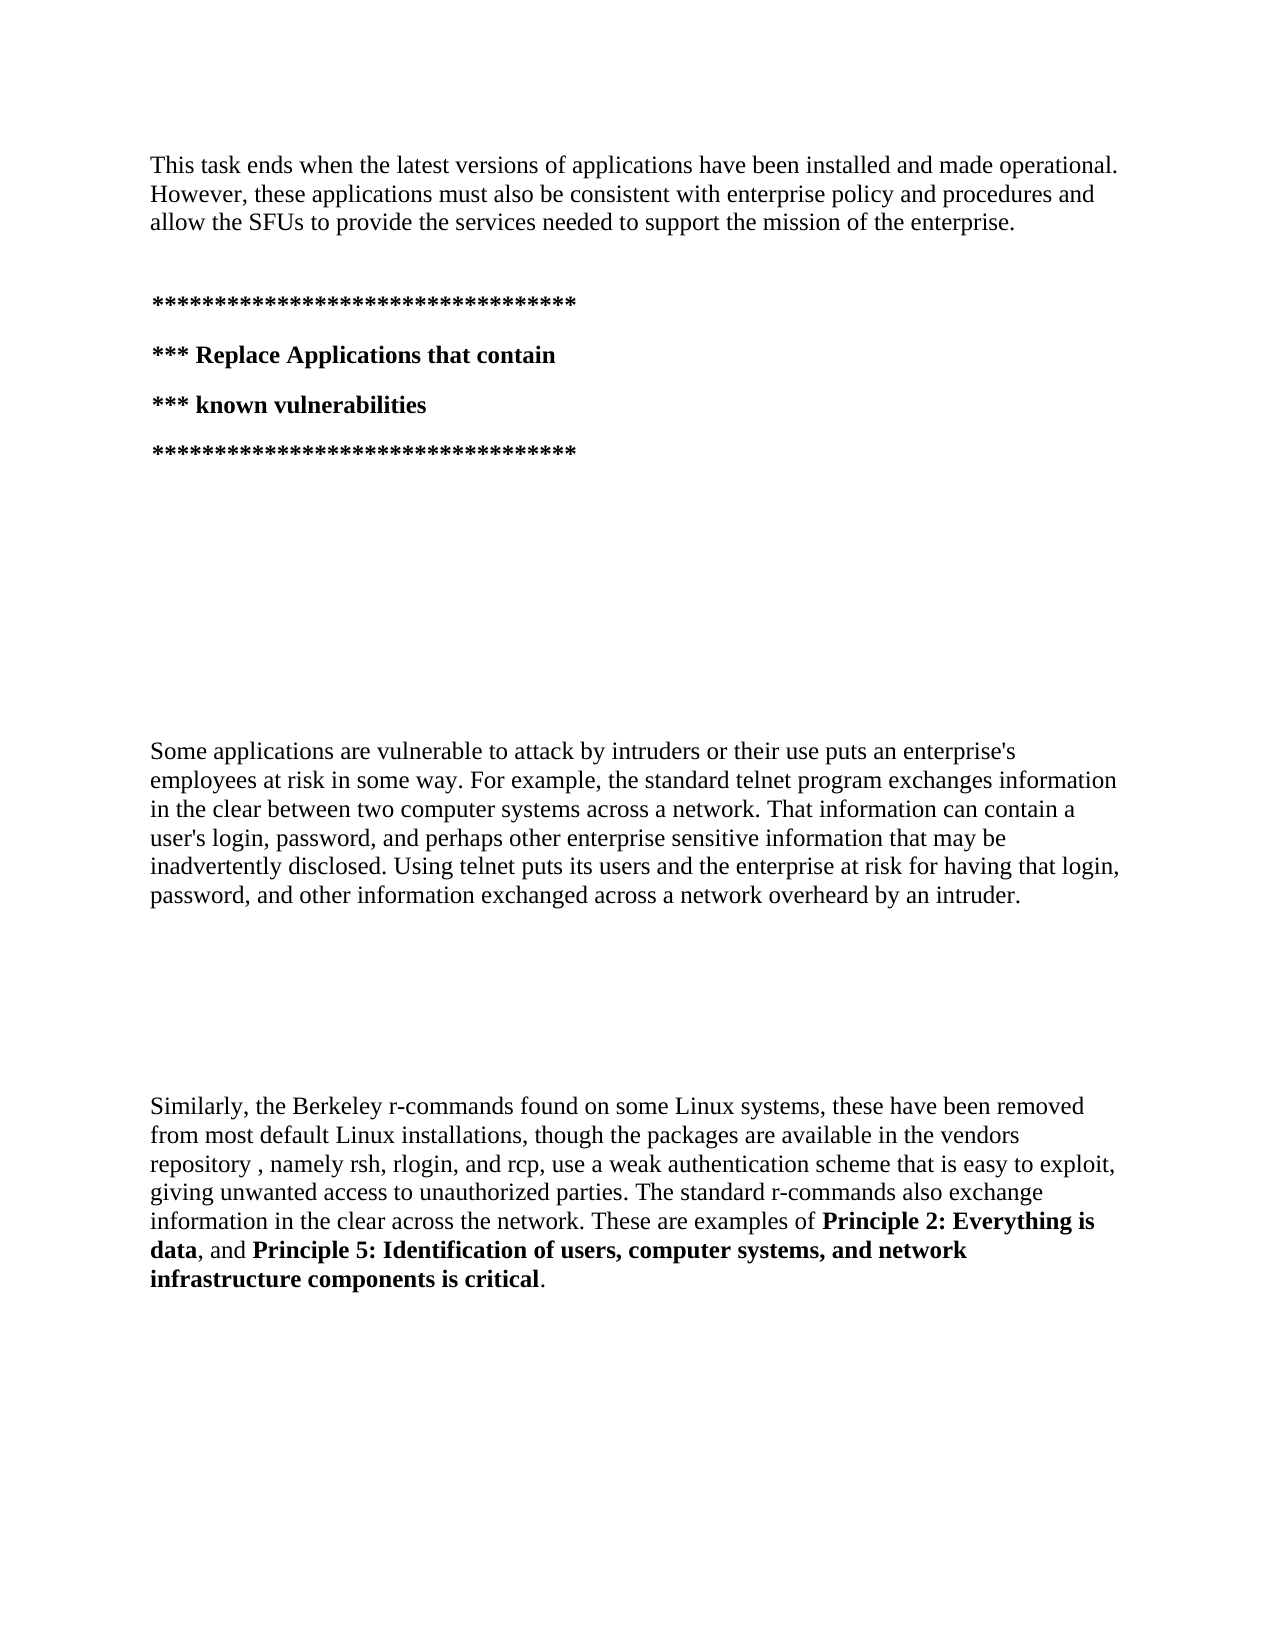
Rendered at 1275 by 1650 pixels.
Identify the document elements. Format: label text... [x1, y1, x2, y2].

table_header [150, 247, 674, 278]
table_header [674, 247, 1122, 278]
table_header [1123, 247, 1134, 278]
text This task ends when the latest versions of applications have been installed and made operational. However, these applications must also be consistent with enterprise policy and procedures and allow the SFUs to provide the services needed to support the mission of the enterprise. [150, 150, 1125, 236]
table_cell [674, 279, 1122, 726]
table_cell [1123, 279, 1134, 726]
text Similarly, the Berkeley r-commands found on some Linux systems, these have been removed from most default Linux installations, though the packages are available in the vendors repository , namely rsh, rlogin, and rcp, use a weak authentication scheme that is easy to exploit, giving unwanted access to unauthorized parties. The standard r-commands also exchange information in the clear across the network. These are examples of Principle 2: Everything is data, and Principle 5: Identification of users, computer systems, and network infrastructure components is critical. [150, 1091, 1125, 1292]
table_cell ********************************** *** Replace Applications that contain *** known vulnerabilities ********************************** [150, 279, 674, 726]
text Some applications are vulnerable to attack by intruders or their use puts an enterprise's employees at risk in some way. For example, the standard telnet program exchanges information in the clear between two computer systems across a network. That information can contain a user's login, password, and perhaps other enterprise sensitive information that may be inadvertently disclosed. Using telnet puts its users and the enterprise at risk for having that login, password, and other information exchanged across a network overheard by an intruder. [150, 736, 1125, 909]
